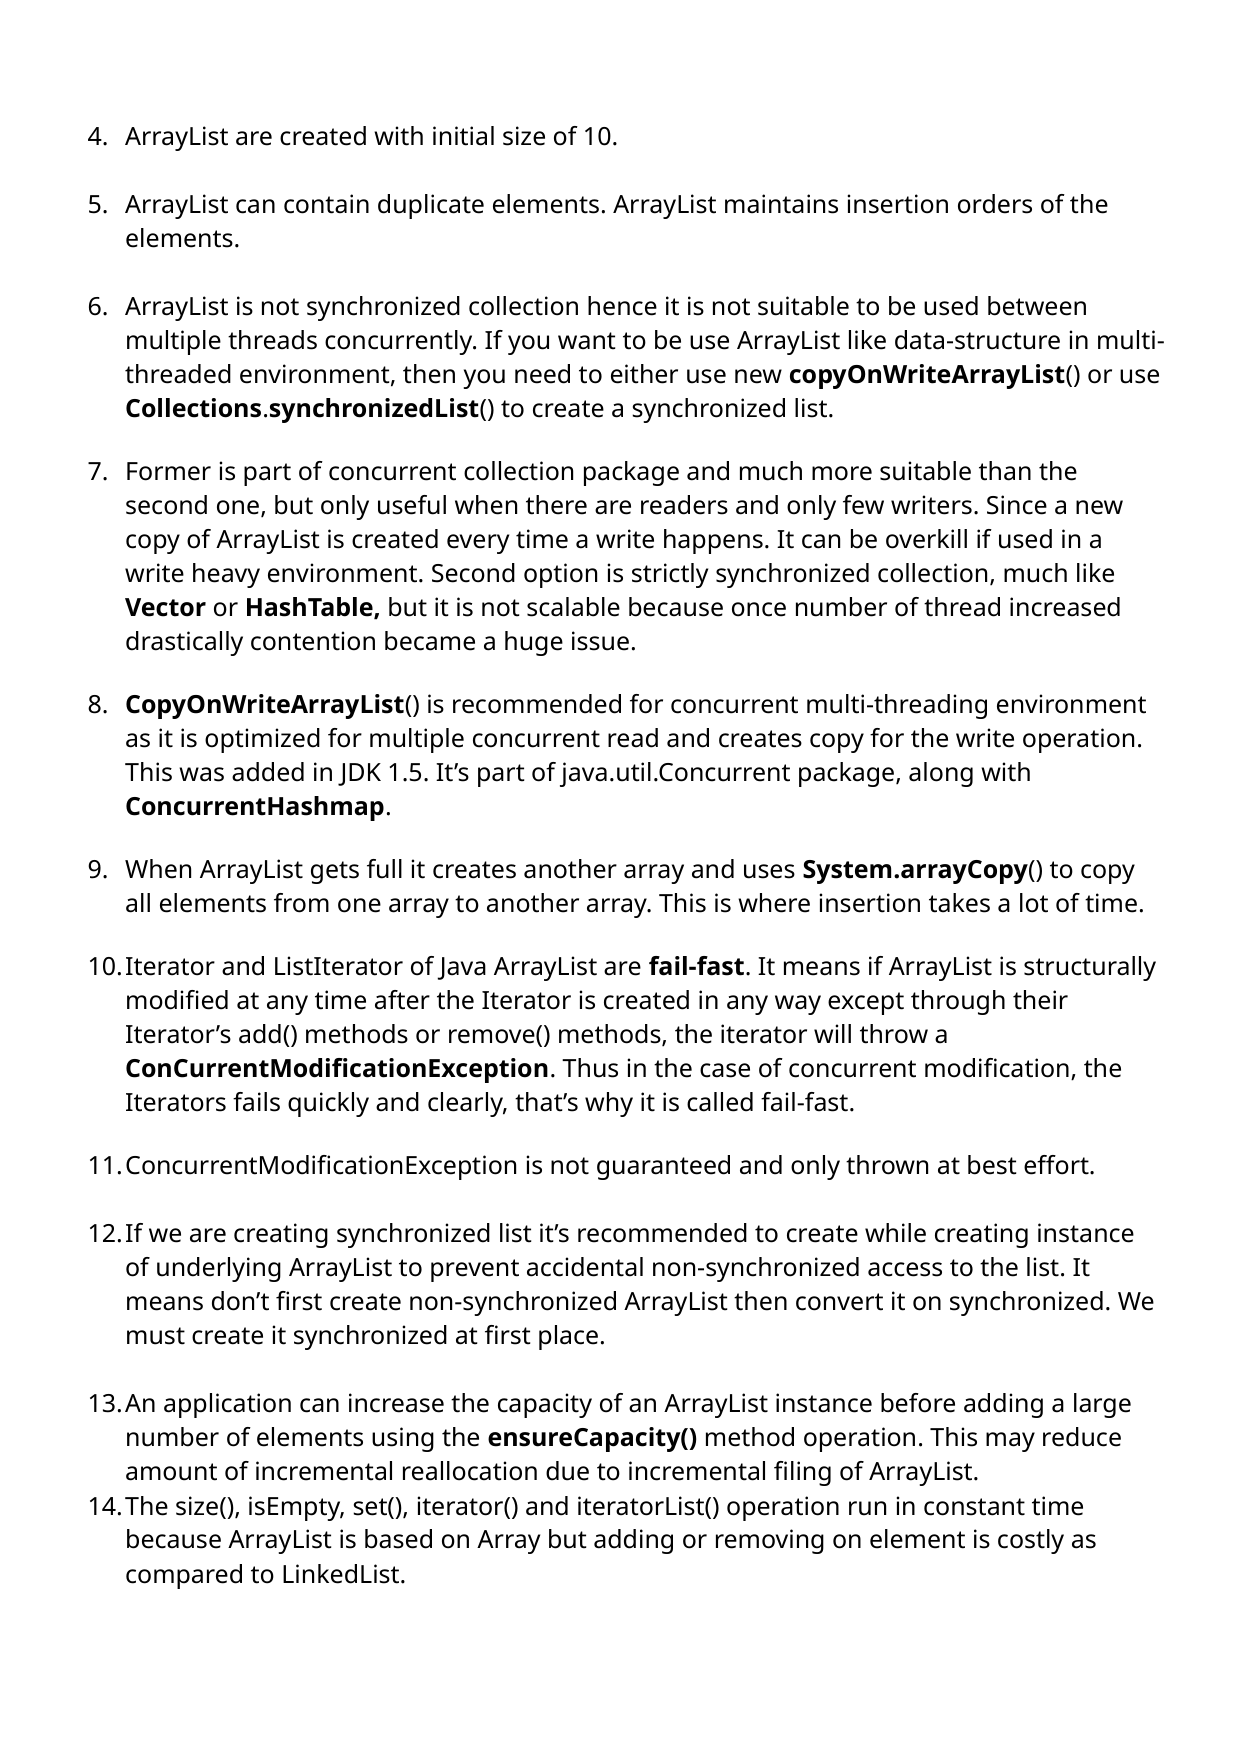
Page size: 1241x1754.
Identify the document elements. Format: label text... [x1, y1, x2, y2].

list Iterator and ListIterator of Java ArrayList are fail-fast. It means if ArrayList is structurally modified at any time after the Iterator is created in any way except through their Iterator’s add() methods or remove() methods, the iterator will throw a ConCurrentModificationException. Thus in the case of concurrent modification, the Iterators fails quickly and clearly, that’s why it is called fail-fast. [87, 948, 1166, 1147]
list CopyOnWriteArrayList() is recommended for concurrent multi-threading environment as it is optimized for multiple concurrent read and creates copy for the write operation. This was added in JDK 1.5. It’s part of java.util.Concurrent package, along with ConcurrentHashmap. [87, 687, 1166, 852]
list ConcurrentModificationException is not guaranteed and only thrown at best effort. [87, 1147, 1166, 1216]
list ArrayList are created with initial size of 10. [87, 118, 1166, 186]
list An application can increase the capacity of an ArrayList instance before adding a large number of elements using the ensureCapacity() method operation. This may reduce amount of incremental reallocation due to incremental filing of ArrayList. [87, 1386, 1166, 1488]
list ArrayList can contain duplicate elements. ArrayList maintains insertion orders of the elements. [87, 186, 1166, 288]
list The size(), isEmpty, set(), iterator() and iteratorList() operation run in constant time because ArrayList is based on Array but adding or removing on element is costly as compared to LinkedList. [87, 1488, 1166, 1624]
list ArrayList is not synchronized collection hence it is not suitable to be used between multiple threads concurrently. If you want to be use ArrayList like data-structure in multi-threaded environment, then you need to either use new copyOnWriteArrayList() or use Collections.synchronizedList() to create a synchronized list. [87, 288, 1166, 453]
list If we are creating synchronized list it’s recommended to create while creating instance of underlying ArrayList to prevent accidental non-synchronized access to the list. It means don’t first create non-synchronized ArrayList then convert it on synchronized. We must create it synchronized at first place. [87, 1216, 1166, 1386]
list Former is part of concurrent collection package and much more suitable than the second one, but only useful when there are readers and only few writers. Since a new copy of ArrayList is created every time a write happens. It can be overkill if used in a write heavy environment. Second option is strictly synchronized collection, much like Vector or HashTable, but it is not scalable because once number of thread increased drastically contention became a huge issue. [87, 453, 1166, 687]
list When ArrayList gets full it creates another array and uses System.arrayCopy() to copy all elements from one array to another array. This is where insertion takes a lot of time. [87, 852, 1166, 948]
